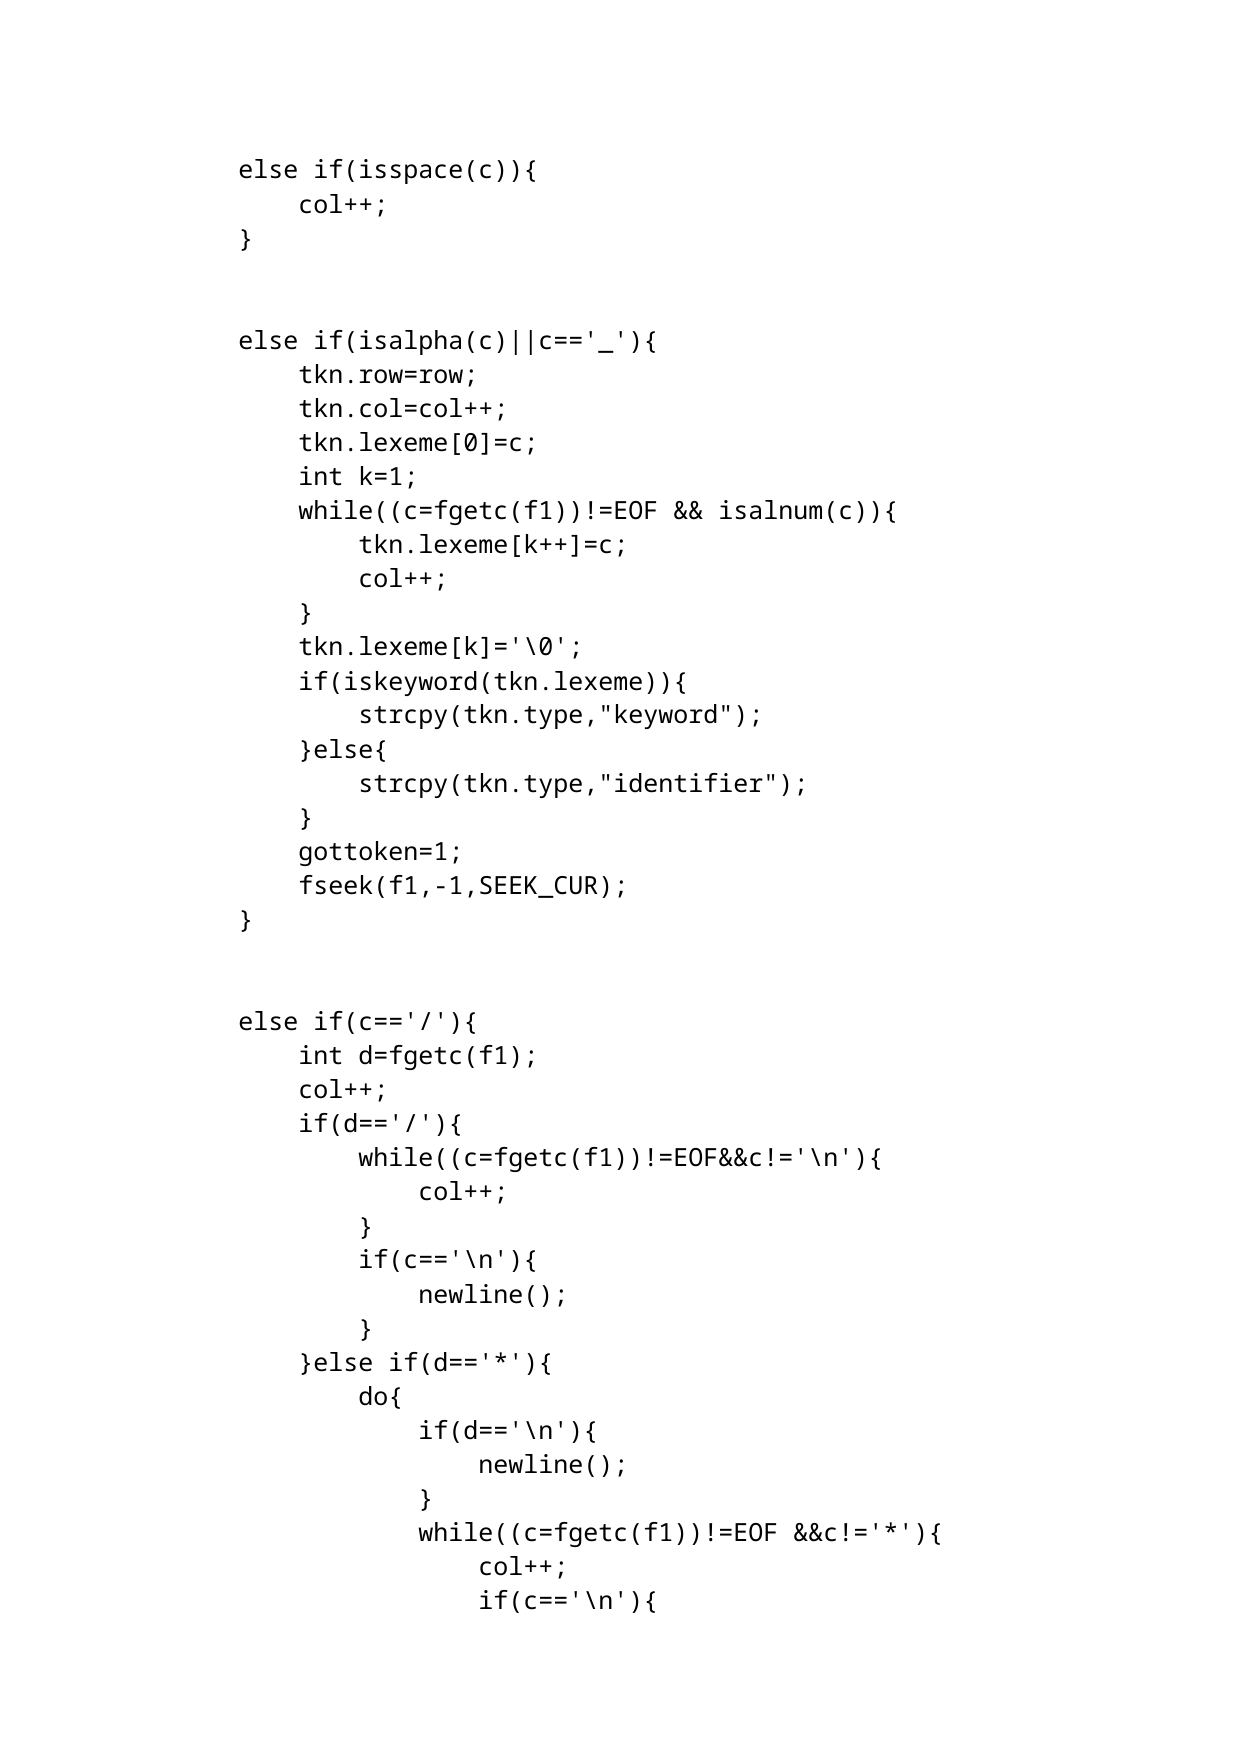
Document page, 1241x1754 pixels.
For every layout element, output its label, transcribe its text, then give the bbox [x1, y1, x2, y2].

text } [118, 595, 1122, 629]
text } [118, 799, 1122, 833]
text newline(); [118, 1276, 1122, 1310]
text tkn.lexeme[k]='\0'; [118, 629, 1122, 663]
text else if(isalpha(c)||c=='_'){ [118, 322, 1122, 357]
text col++; [118, 1174, 1122, 1208]
text col++; [118, 186, 1122, 220]
text tkn.col=col++; [118, 391, 1122, 425]
text else if(c=='/'){ [118, 1004, 1122, 1038]
text newline(); [118, 1447, 1122, 1481]
text while((c=fgetc(f1))!=EOF&&c!='\n'){ [118, 1140, 1122, 1174]
text if(d=='\n'){ [118, 1412, 1122, 1447]
text col++; [118, 1549, 1122, 1583]
text col++; [118, 561, 1122, 595]
text if(d=='/'){ [118, 1106, 1122, 1140]
text } [118, 1481, 1122, 1515]
text col++; [118, 1072, 1122, 1106]
text int d=fgetc(f1); [118, 1038, 1122, 1072]
text } [118, 1310, 1122, 1344]
text tkn.row=row; [118, 357, 1122, 391]
text int k=1; [118, 459, 1122, 493]
text } [118, 220, 1122, 254]
text tkn.lexeme[0]=c; [118, 425, 1122, 459]
text while((c=fgetc(f1))!=EOF &&c!='*'){ [118, 1515, 1122, 1549]
text tkn.lexeme[k++]=c; [118, 527, 1122, 561]
text while((c=fgetc(f1))!=EOF && isalnum(c)){ [118, 493, 1122, 527]
text if(c=='\n'){ [118, 1583, 1122, 1617]
text strcpy(tkn.type,"identifier"); [118, 765, 1122, 799]
text if(c=='\n'){ [118, 1242, 1122, 1276]
text }else{ [118, 731, 1122, 765]
text if(iskeyword(tkn.lexeme)){ [118, 663, 1122, 697]
text gottoken=1; [118, 833, 1122, 867]
text strcpy(tkn.type,"keyword"); [118, 697, 1122, 731]
text else if(isspace(c)){ [118, 152, 1122, 186]
text do{ [118, 1378, 1122, 1412]
text fseek(f1,-1,SEEK_CUR); [118, 867, 1122, 902]
text } [118, 1208, 1122, 1242]
text }else if(d=='*'){ [118, 1344, 1122, 1378]
text } [118, 902, 1122, 936]
